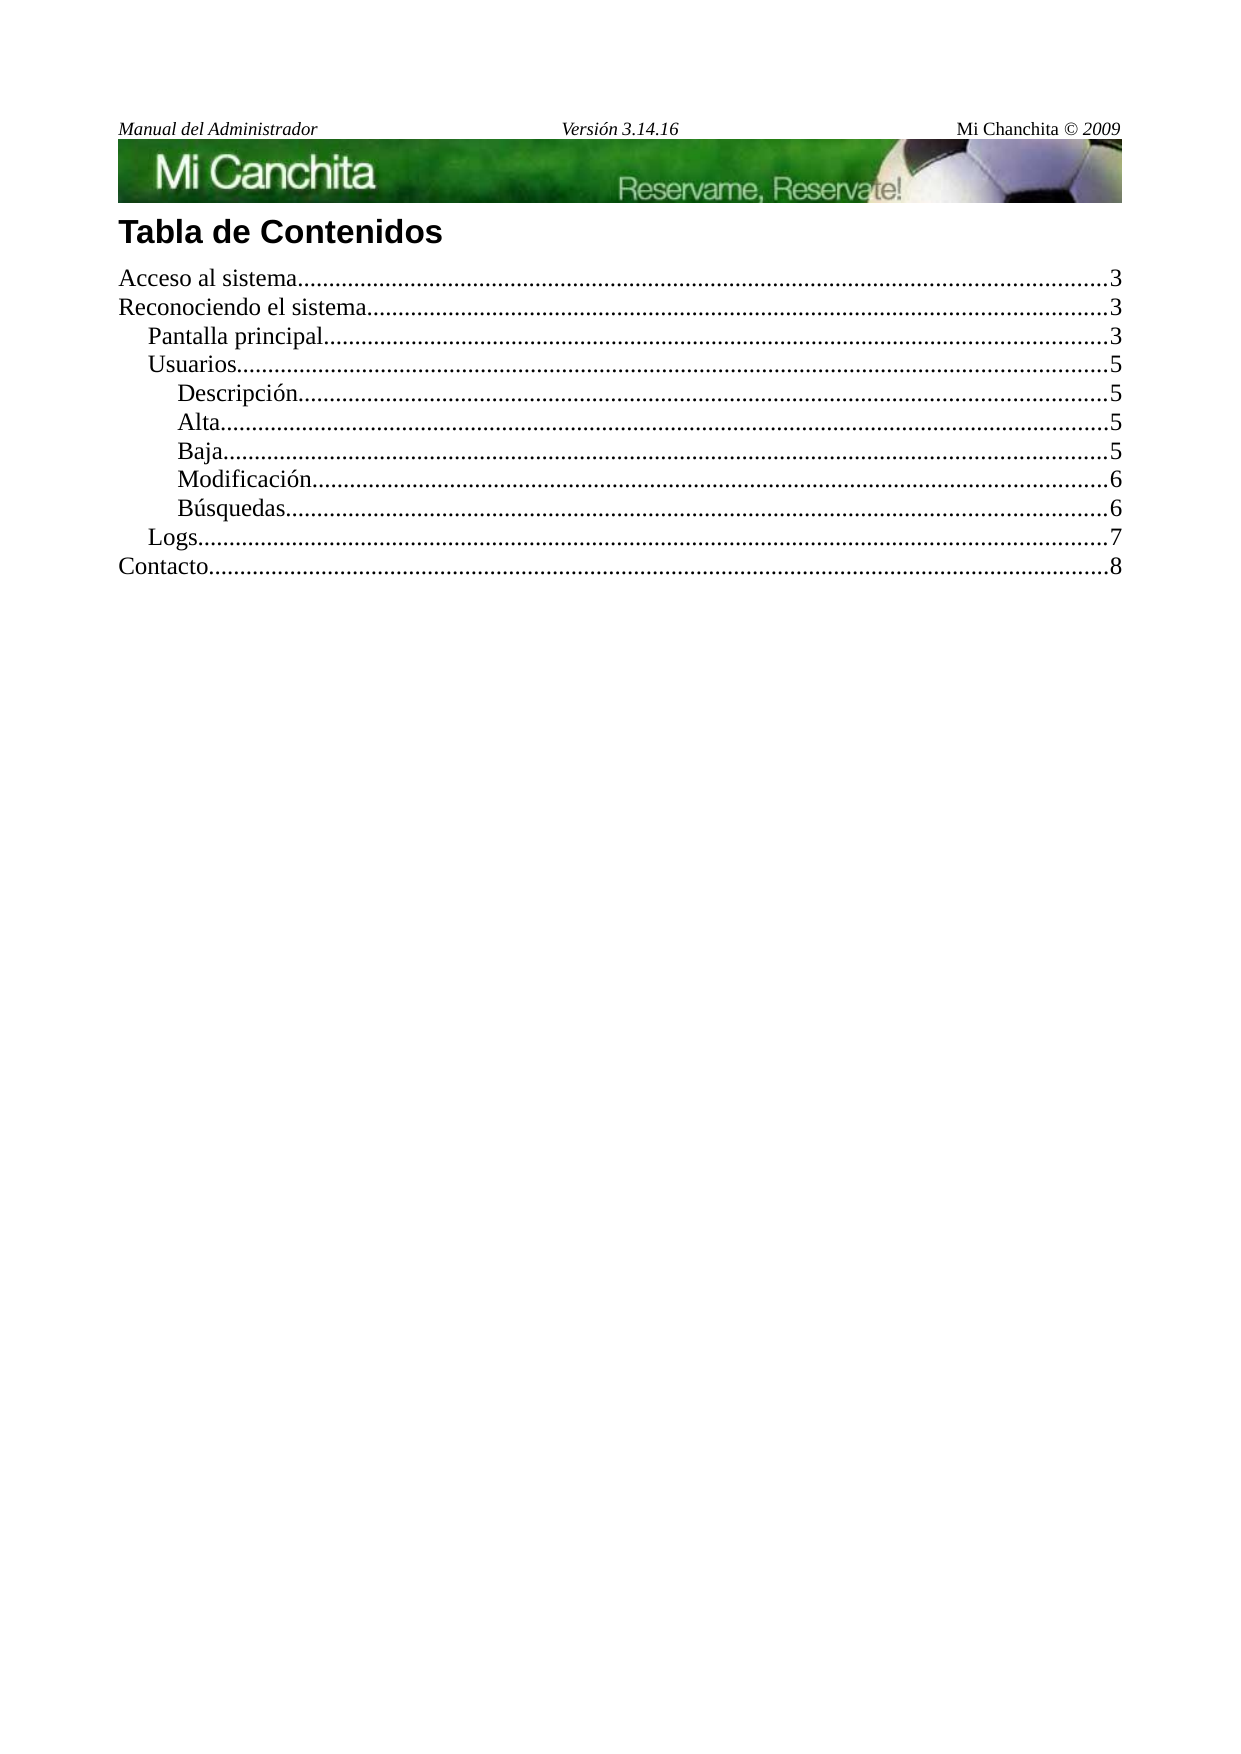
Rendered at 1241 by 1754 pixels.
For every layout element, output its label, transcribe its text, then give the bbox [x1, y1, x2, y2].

text Reconociendo el sistema 3 [118, 292, 1122, 321]
text Contacto 8 [118, 551, 1122, 579]
text Logs 7 [148, 522, 1122, 551]
text Acceso al sistema 3 [118, 263, 1122, 292]
text Alta 5 [177, 407, 1122, 436]
subtitle Tabla de Contenidos [118, 212, 1122, 251]
text Búsquedas 6 [177, 493, 1122, 522]
text Pantalla principal 3 [148, 321, 1122, 349]
text Modificación 6 [177, 464, 1122, 493]
text Descripción 5 [177, 378, 1122, 407]
text Baja 5 [177, 436, 1122, 464]
picture [118, 139, 1122, 203]
text Usuarios 5 [148, 349, 1122, 378]
